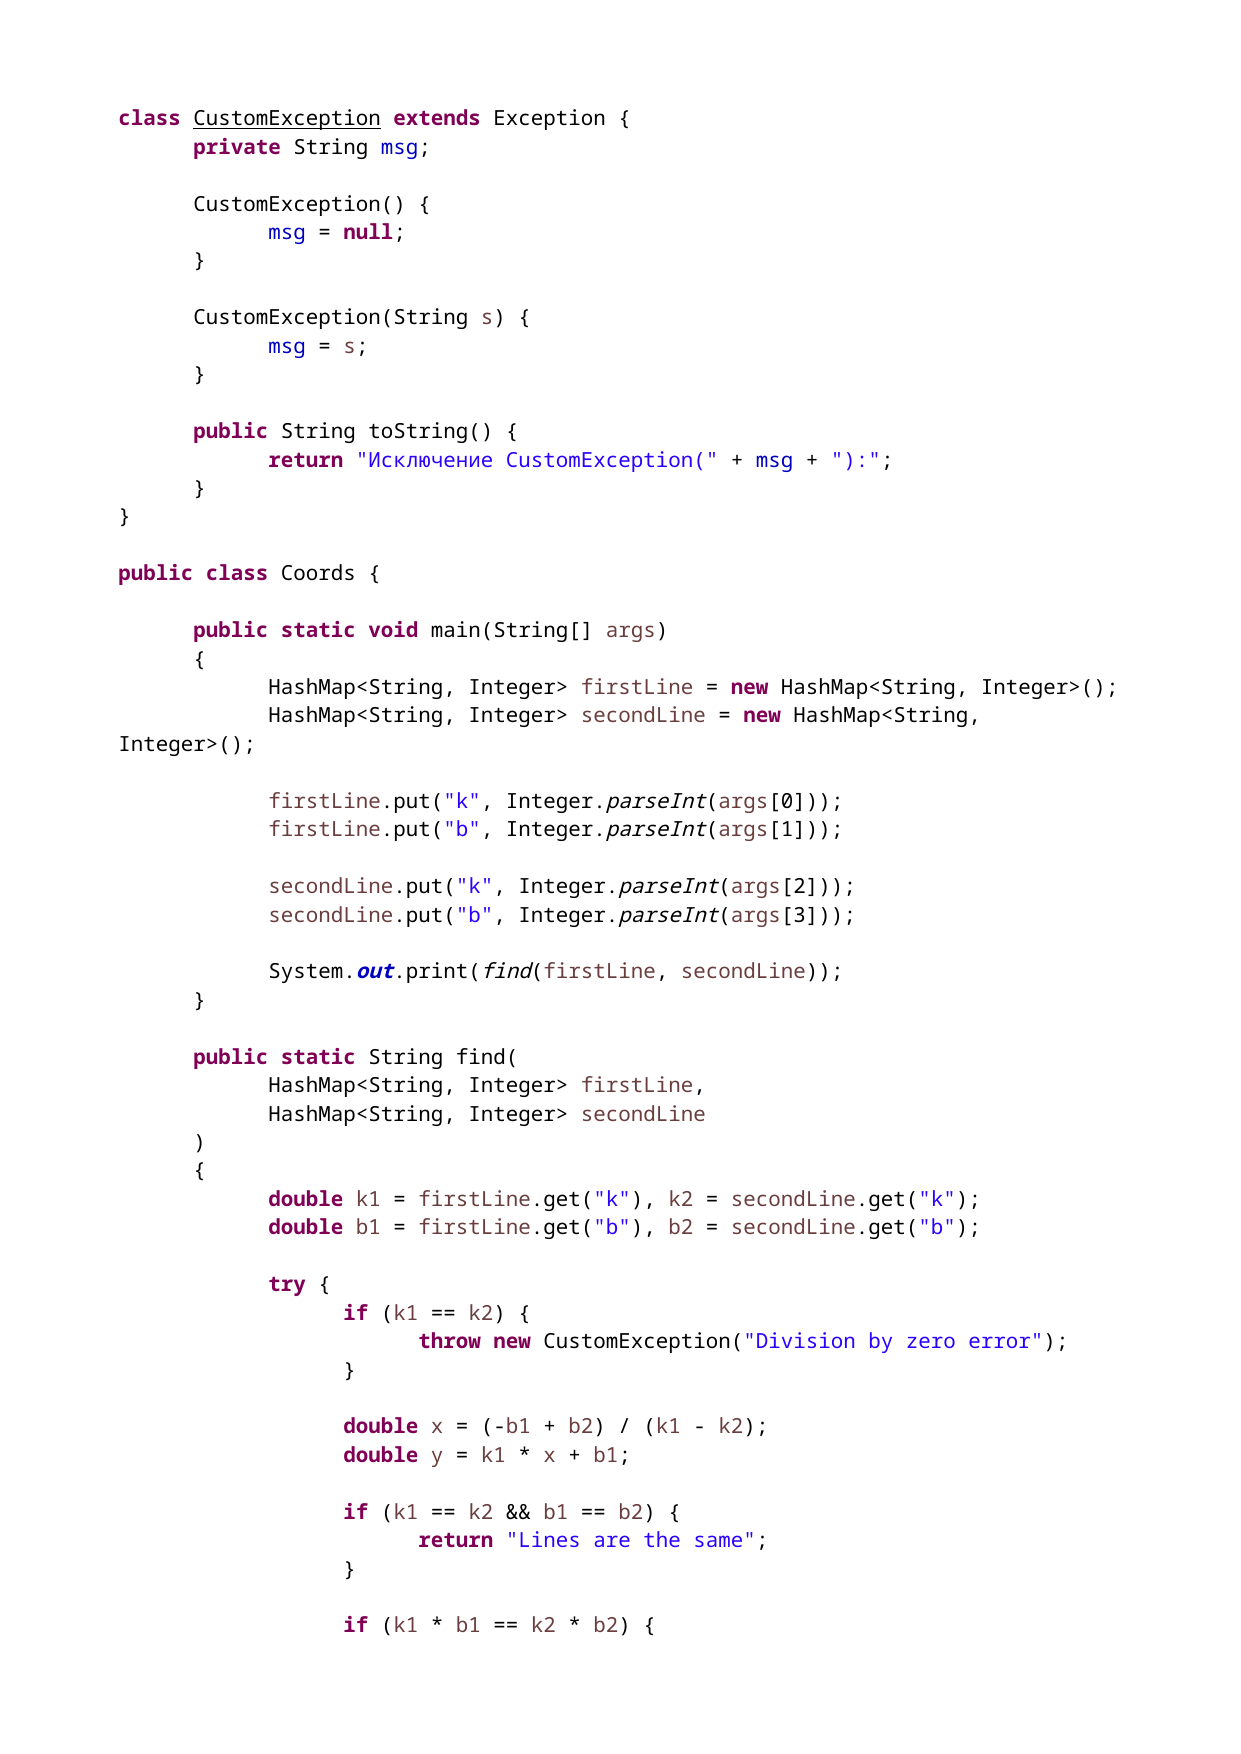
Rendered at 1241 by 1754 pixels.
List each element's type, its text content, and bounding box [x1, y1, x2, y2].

text } [118, 473, 1122, 502]
text double y = k1 * x + b1; [118, 1440, 1122, 1468]
text HashMap<String, Integer> secondLine = new HashMap<String, Integer>(); [118, 701, 1122, 757]
text msg = null; [118, 217, 1122, 246]
text msg = s; [118, 331, 1122, 359]
text HashMap<String, Integer> firstLine, [118, 1070, 1122, 1099]
text class CustomException extends Exception { [118, 103, 1122, 132]
text secondLine.put("b", Integer.parseInt(args[3])); [118, 900, 1122, 928]
text public class Coords { [118, 558, 1122, 587]
text public static void main(String[] args) [118, 615, 1122, 644]
text System.out.print(find(firstLine, secondLine)); [118, 957, 1122, 985]
text } [118, 246, 1122, 274]
text } [118, 985, 1122, 1013]
text if (k1 == k2 && b1 == b2) { [118, 1497, 1122, 1525]
text try { [118, 1269, 1122, 1298]
text } [118, 1554, 1122, 1582]
text private String msg; [118, 132, 1122, 160]
text ) [118, 1127, 1122, 1156]
text secondLine.put("k", Integer.parseInt(args[2])); [118, 871, 1122, 900]
text double b1 = firstLine.get("b"), b2 = secondLine.get("b"); [118, 1212, 1122, 1241]
text if (k1 * b1 == k2 * b2) { [118, 1611, 1122, 1639]
text } [118, 1355, 1122, 1383]
text HashMap<String, Integer> firstLine = new HashMap<String, Integer>(); [118, 672, 1122, 701]
text firstLine.put("b", Integer.parseInt(args[1])); [118, 814, 1122, 843]
text public static String find( [118, 1042, 1122, 1070]
text public String toString() { [118, 416, 1122, 445]
text CustomException(String s) { [118, 302, 1122, 331]
text { [118, 644, 1122, 672]
text HashMap<String, Integer> secondLine [118, 1099, 1122, 1127]
text double x = (-b1 + b2) / (k1 - k2); [118, 1412, 1122, 1440]
text firstLine.put("k", Integer.parseInt(args[0])); [118, 786, 1122, 814]
text CustomException() { [118, 189, 1122, 217]
text { [118, 1156, 1122, 1184]
text return "Исключение CustomException(" + msg + "):"; [118, 445, 1122, 473]
text return "Lines are the same"; [118, 1525, 1122, 1554]
text } [118, 359, 1122, 388]
text } [118, 502, 1122, 530]
text if (k1 == k2) { [118, 1298, 1122, 1326]
text throw new CustomException("Division by zero error"); [118, 1326, 1122, 1355]
text double k1 = firstLine.get("k"), k2 = secondLine.get("k"); [118, 1184, 1122, 1212]
